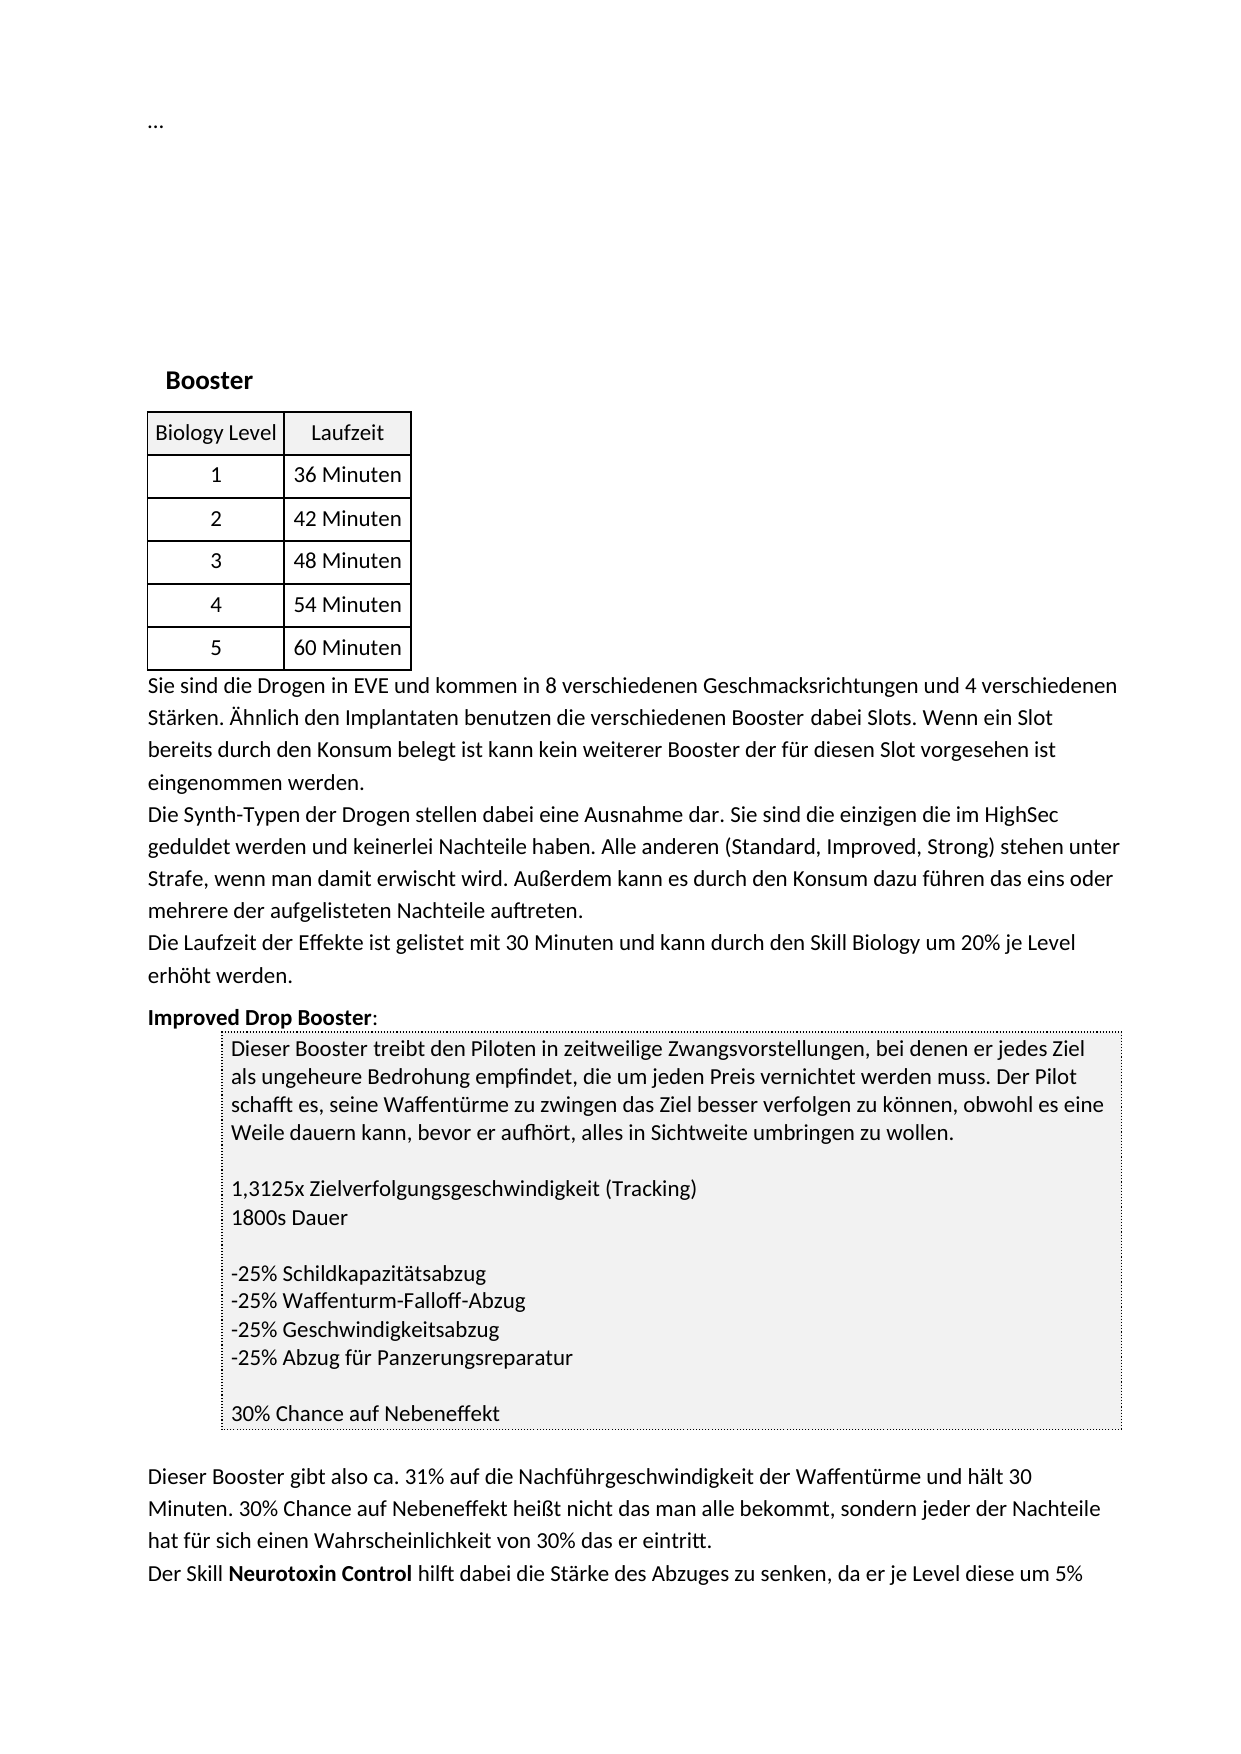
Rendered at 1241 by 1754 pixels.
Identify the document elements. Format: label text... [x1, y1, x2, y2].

text … [148, 106, 1122, 134]
table_cell 2 [148, 499, 283, 540]
table_header Biology Level [148, 413, 283, 454]
table_cell 60 Minuten [285, 628, 410, 669]
text Sie sind die Drogen in EVE und kommen in 8 verschiedenen Geschmacksrichtungen und 4 verschiedenen Stärken. Ähnlich den Implantaten benutzen die verschiedenen Booster dabei Slots. Wenn ein Slot bereits durch den Konsum belegt ist kann kein weiterer Booster der für diesen Slot vorgesehen ist eingenommen werden. Die Synth-Typen der Drogen stellen dabei eine Ausnahme dar. Sie sind die einzigen die im HighSec geduldet werden und keinerlei Nachteile haben. Alle anderen (Standard, Improved, Strong) stehen unter Strafe, wenn man damit erwischt wird. Außerdem kann es durch den Konsum dazu führen das eins oder mehrere der aufgelisteten Nachteile auftreten. Die Laufzeit der Effekte ist gelistet mit 30 Minuten und kann durch den Skill Biology um 20% je Level erhöht werden. [148, 671, 1122, 989]
table_cell 48 Minuten [285, 542, 410, 583]
table_cell 3 [148, 542, 283, 583]
table_cell 36 Minuten [285, 456, 410, 497]
table_cell 54 Minuten [285, 585, 410, 626]
table_cell 4 [148, 585, 283, 626]
text Improved Drop Booster: [148, 1003, 1122, 1031]
subtitle Booster [165, 363, 1122, 396]
text Dieser Booster gibt also ca. 31% auf die Nachführgeschwindigkeit der Waffentürme und hält 30 Minuten. 30% Chance auf Nebeneffekt heißt nicht das man alle bekommt, sondern jeder der Nachteile hat für sich einen Wahrscheinlichkeit von 30% das er eintritt. Der Skill Neurotoxin Control hilft dabei die Stärke des Abzuges zu senken, da er je Level diese um 5% [148, 1430, 1122, 1587]
table_cell 5 [148, 628, 283, 669]
text Dieser Booster treibt den Piloten in zeitweilige Zwangsvorstellungen, bei denen er jedes Ziel als ungeheure Bedrohung empfindet, die um jeden Preis vernichtet werden muss. Der Pilot schafft es, seine Waffentürme zu zwingen das Ziel besser verfolgen zu können, obwohl es eine Weile dauern kann, bevor er aufhört, alles in Sichtweite umbringen zu wollen. 1,3125x Zielverfolgungsgeschwindigkeit (Tracking) 1800s Dauer -25% Schildkapazitätsabzug -25% Waffenturm-Falloff-Abzug -25% Geschwindigkeitsabzug -25% Abzug für Panzerungsreparatur 30% Chance auf Nebeneffekt [221, 1031, 1122, 1430]
table_header Laufzeit [285, 413, 410, 454]
table_cell 42 Minuten [285, 499, 410, 540]
table_cell 1 [148, 456, 283, 497]
